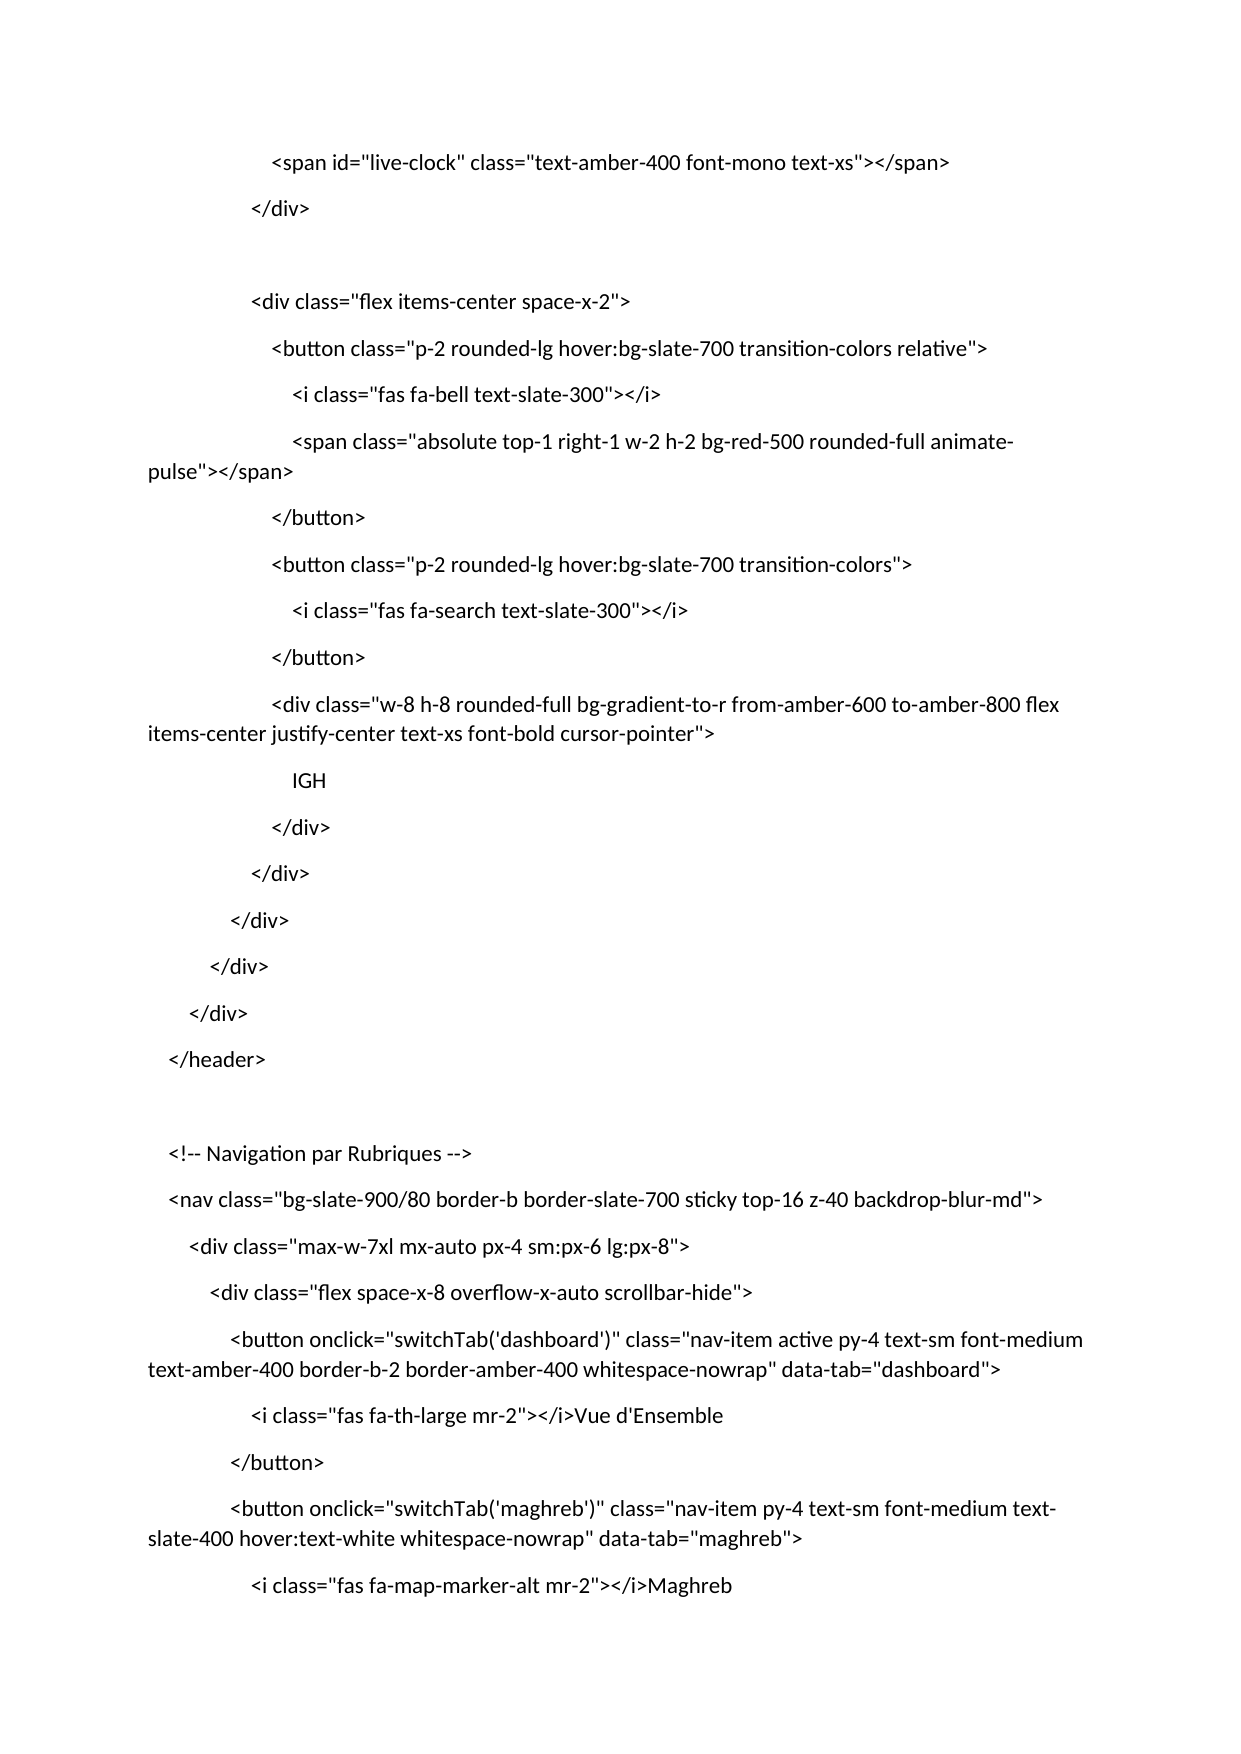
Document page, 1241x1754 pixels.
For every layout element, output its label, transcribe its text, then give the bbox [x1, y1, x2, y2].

text </button> [148, 503, 1093, 531]
text </div> [148, 859, 1093, 887]
text </div> [148, 906, 1093, 934]
text <button class="p-2 rounded-lg hover:bg-slate-700 transition-colors"> [148, 550, 1093, 578]
text </div> [148, 999, 1093, 1027]
text </button> [148, 1448, 1093, 1476]
text <button class="p-2 rounded-lg hover:bg-slate-700 transition-colors relative"> [148, 334, 1093, 362]
text <i class="fas fa-bell text-slate-300"></i> [148, 380, 1093, 408]
text <i class="fas fa-search text-slate-300"></i> [148, 597, 1093, 624]
text </div> [148, 194, 1093, 222]
text <span class="absolute top-1 right-1 w-2 h-2 bg-red-500 rounded-full animate-pulse"></span> [148, 427, 1093, 485]
text </div> [148, 952, 1093, 980]
text <div class="flex space-x-8 overflow-x-auto scrollbar-hide"> [148, 1278, 1093, 1306]
text </button> [148, 643, 1093, 671]
text <i class="fas fa-map-marker-alt mr-2"></i>Maghreb [148, 1571, 1093, 1599]
text <div class="w-8 h-8 rounded-full bg-gradient-to-r from-amber-600 to-amber-800 flex items-center justify-center text-xs font-bold cursor-pointer"> [148, 690, 1093, 748]
text <button onclick="switchTab('maghreb')" class="nav-item py-4 text-sm font-medium text-slate-400 hover:text-white whitespace-nowrap" data-tab="maghreb"> [148, 1494, 1093, 1552]
text <div class="flex items-center space-x-2"> [148, 287, 1093, 315]
text <!-- Navigation par Rubriques --> [148, 1139, 1093, 1167]
text <span id="live-clock" class="text-amber-400 font-mono text-xs"></span> [148, 148, 1093, 176]
text <button onclick="switchTab('dashboard')" class="nav-item active py-4 text-sm font-medium text-amber-400 border-b-2 border-amber-400 whitespace-nowrap" data-tab="dashboard"> [148, 1325, 1093, 1383]
text <nav class="bg-slate-900/80 border-b border-slate-700 sticky top-16 z-40 backdrop-blur-md"> [148, 1185, 1093, 1213]
text IGH [148, 766, 1093, 794]
text <i class="fas fa-th-large mr-2"></i>Vue d'Ensemble [148, 1401, 1093, 1429]
text </header> [148, 1046, 1093, 1073]
text <div class="max-w-7xl mx-auto px-4 sm:px-6 lg:px-8"> [148, 1232, 1093, 1260]
text </div> [148, 813, 1093, 841]
